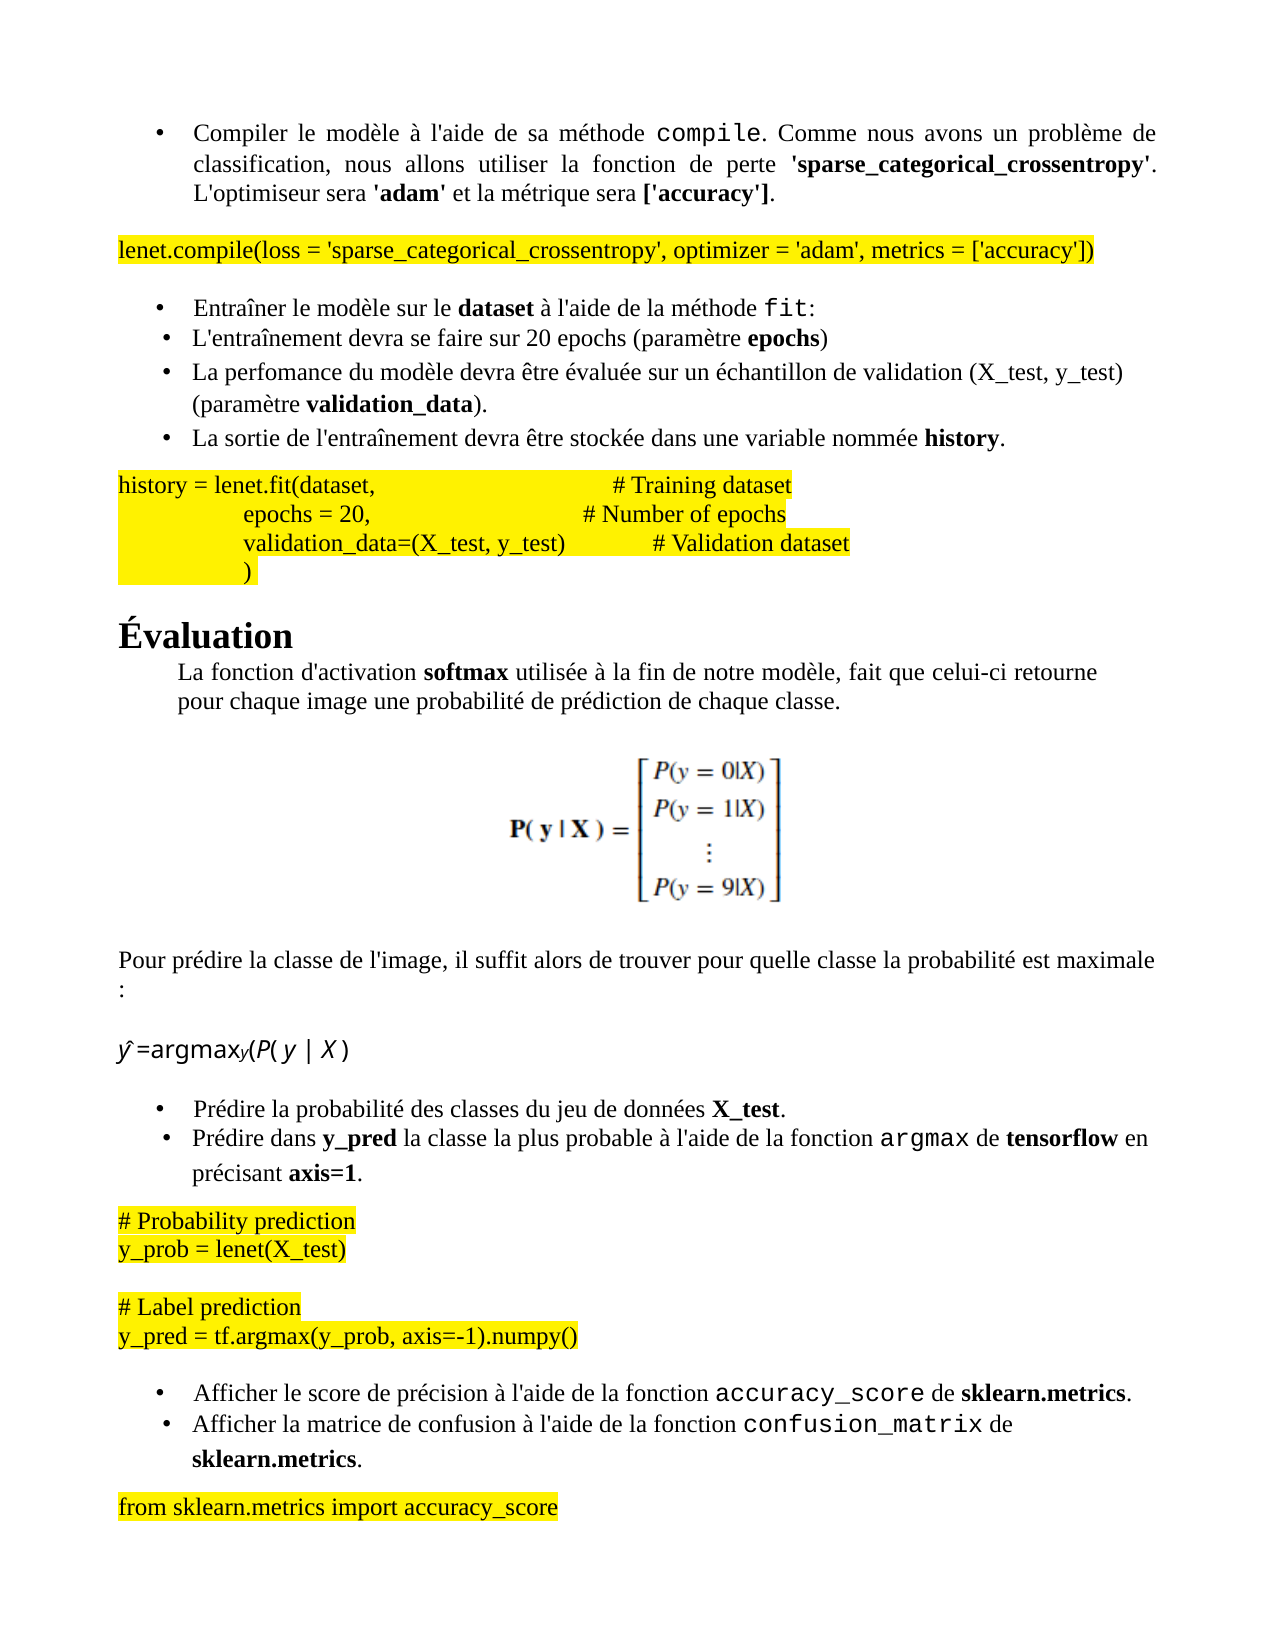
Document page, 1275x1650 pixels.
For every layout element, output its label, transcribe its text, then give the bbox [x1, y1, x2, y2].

list Entraîner le modèle sur le dataset à l'aide de la méthode fit: [156, 293, 1157, 323]
text y_prob = lenet(X_test) [118, 1234, 1157, 1263]
text y_pred = tf.argmax(y_prob, axis=-1).numpy() [118, 1321, 1157, 1349]
text lenet.compile(loss = 'sparse_categorical_crossentropy', optimizer = 'adam', metrics = ['accuracy']) [118, 235, 1157, 264]
text validation_data=(X_test, y_test) # Validation dataset [118, 528, 1157, 556]
list La sortie de l'entraînement devra être stockée dans une variable nommée history. [162, 423, 1157, 451]
picture [483, 744, 792, 910]
list Prédire dans y_pred la classe la plus probable à l'aide de la fonction argmax de tensorflow en précisant axis=1. [162, 1123, 1157, 1187]
text ) [118, 556, 1157, 585]
list Afficher la matrice de confusion à l'aide de la fonction confusion_matrix de sklearn.metrics. [162, 1409, 1157, 1473]
list Prédire la probabilité des classes du jeu de données X_test. [156, 1094, 1157, 1123]
text # Label prediction [118, 1292, 1157, 1321]
text Pour prédire la classe de l'image, il suffit alors de trouver pour quelle classe la probabilité est maximale : [118, 945, 1157, 1003]
list Afficher le score de précision à l'aide de la fonction accuracy_score de sklearn.metrics. [156, 1378, 1157, 1409]
text epochs = 20, # Number of epochs [118, 499, 1157, 528]
text from sklearn.metrics import accuracy_score [118, 1492, 1157, 1521]
text # Probability prediction [118, 1206, 1157, 1234]
list La perfomance du modèle devra être évaluée sur un échantillon de validation (X_test, y_test) (paramètre validation_data). [162, 357, 1157, 418]
subtitle Évaluation [118, 614, 1157, 657]
list L'entraînement devra se faire sur 20 epochs (paramètre epochs) [162, 323, 1157, 352]
text La fonction d'activation softmax utilisée à la fin de notre modèle, fait que celui-ci retourne pour chaque image une probabilité de prédiction de chaque classe. [177, 657, 1098, 714]
list Compiler le modèle à l'aide de sa méthode compile. Comme nous avons un problème de classification, nous allons utiliser la fonction de perte 'sparse_categorical_crossentropy'. L'optimiseur sera 'adam' et la métrique sera ['accuracy']. [156, 118, 1157, 206]
text ŷ =argmaxy(P( y | X ) [118, 1032, 1157, 1066]
text history = lenet.fit(dataset, # Training dataset [118, 470, 1157, 499]
